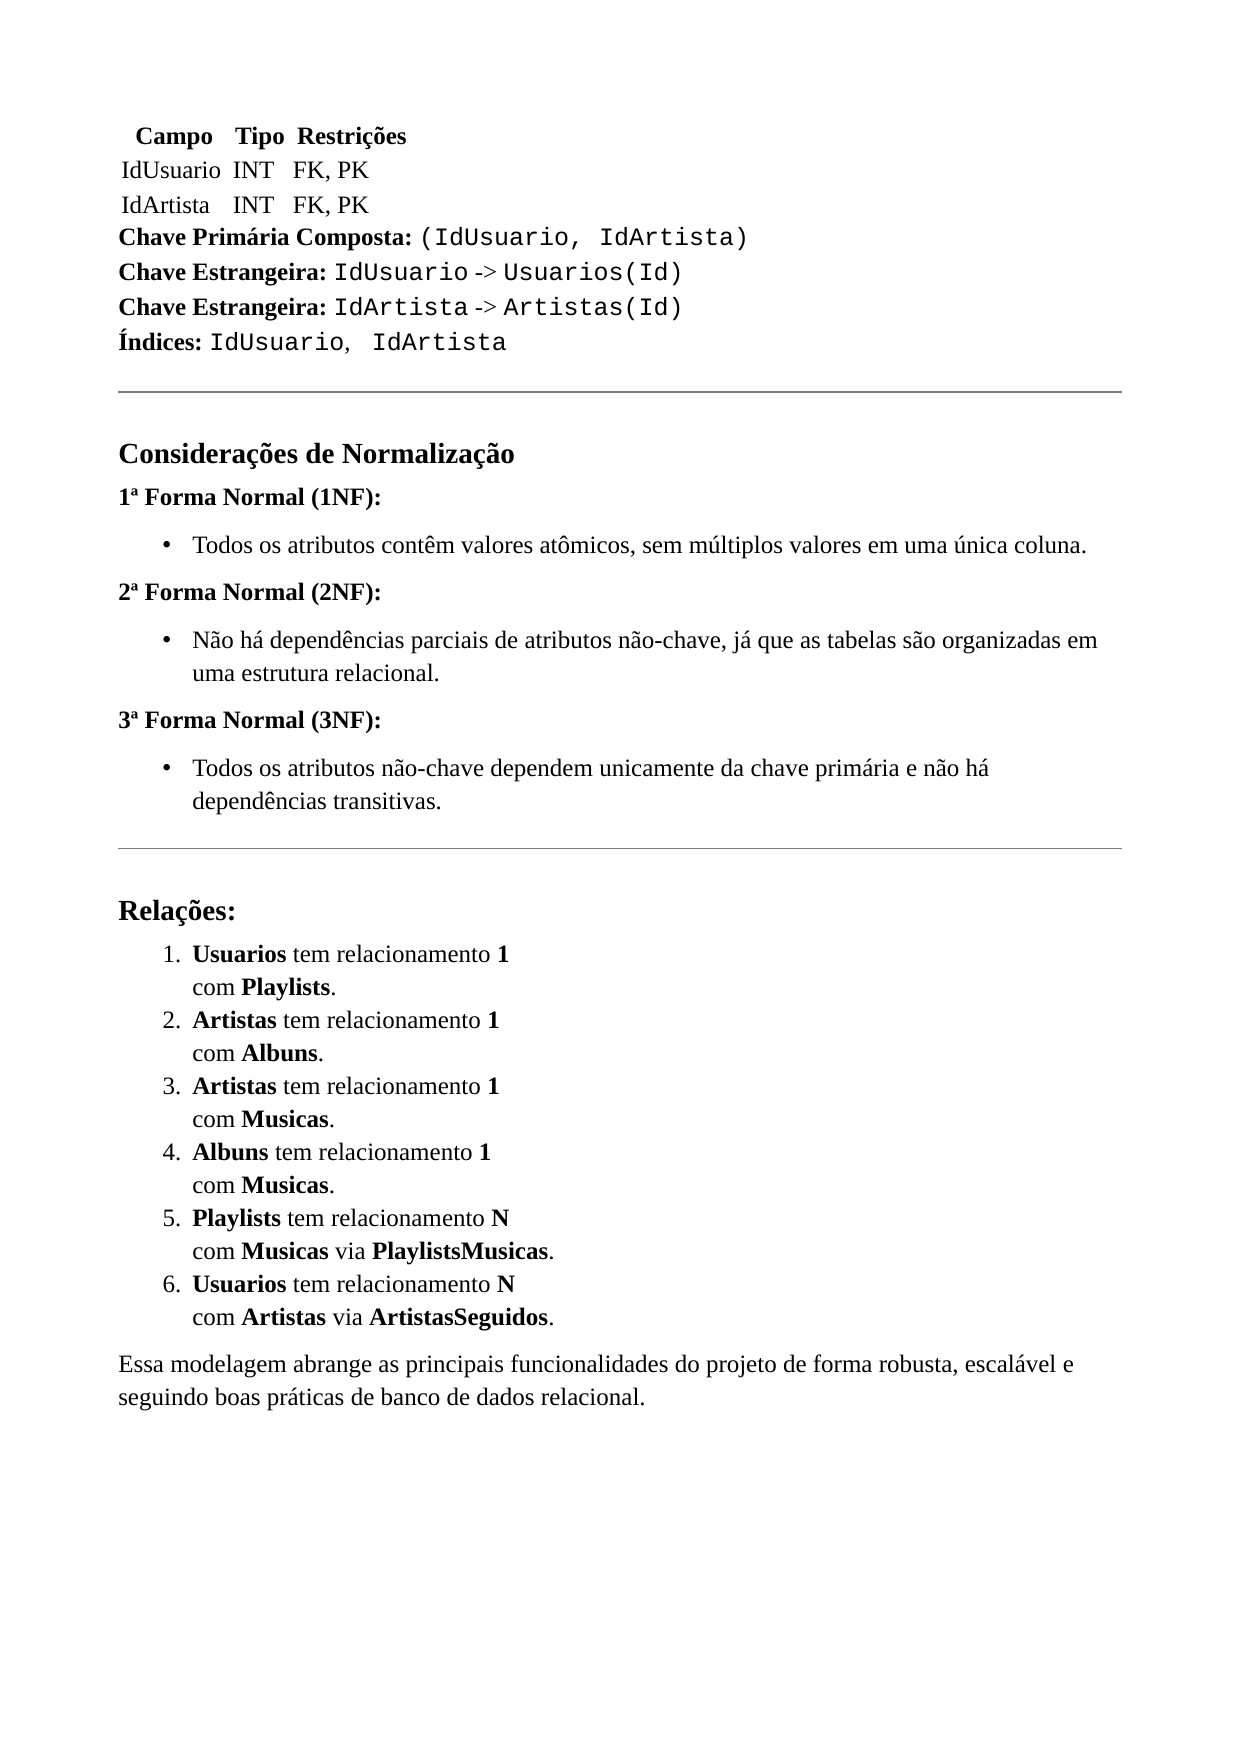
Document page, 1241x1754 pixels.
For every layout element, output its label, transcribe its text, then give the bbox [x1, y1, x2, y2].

list com Musicas. [162, 1170, 1122, 1198]
list Artistas tem relacionamento 1 [162, 1005, 1122, 1033]
text 2ª Forma Normal (2NF): [118, 577, 1122, 606]
table_cell INT [230, 153, 290, 187]
list com Musicas. [162, 1104, 1122, 1132]
list Todos os atributos não-chave dependem unicamente da chave primária e não há dependências transitivas. [162, 753, 1122, 815]
text 3ª Forma Normal (3NF): [118, 706, 1122, 734]
list Todos os atributos contêm valores atômicos, sem múltiplos valores em uma única coluna. [162, 530, 1122, 558]
list com Albuns. [162, 1038, 1122, 1066]
list Artistas tem relacionamento 1 [162, 1071, 1122, 1099]
text Chave Primária Composta: (IdUsuario, IdArtista) Chave Estrangeira: IdUsuario -> Usuarios(Id) Chave Estrangeira: IdArtista -> Artistas(Id) Índices: IdUsuario, IdArtista [118, 222, 1122, 358]
list Não há dependências parciais de atributos não-chave, já que as tabelas são organizadas em uma estrutura relacional. [162, 625, 1122, 687]
text 1ª Forma Normal (1NF): [118, 482, 1122, 511]
table_cell FK, PK [290, 153, 414, 187]
table_cell IdArtista [118, 187, 230, 222]
list Albuns tem relacionamento 1 [162, 1137, 1122, 1166]
table_header Tipo [230, 118, 290, 153]
list Usuarios tem relacionamento 1 [162, 939, 1122, 967]
list com Artistas via ArtistasSeguidos. [162, 1302, 1122, 1331]
list Usuarios tem relacionamento N [162, 1269, 1122, 1298]
table_cell FK, PK [290, 187, 414, 222]
table_cell INT [230, 187, 290, 222]
subtitle Relações: [118, 893, 1122, 926]
text Essa modelagem abrange as principais funcionalidades do projeto de forma robusta, escalável e seguindo boas práticas de banco de dados relacional. [118, 1349, 1122, 1411]
list com Playlists. [162, 972, 1122, 1000]
table_header Campo [118, 118, 230, 153]
table_cell IdUsuario [118, 153, 230, 187]
table_header Restrições [290, 118, 414, 153]
list com Musicas via PlaylistsMusicas. [162, 1236, 1122, 1264]
subtitle Considerações de Normalização [118, 436, 1122, 469]
list Playlists tem relacionamento N [162, 1203, 1122, 1232]
